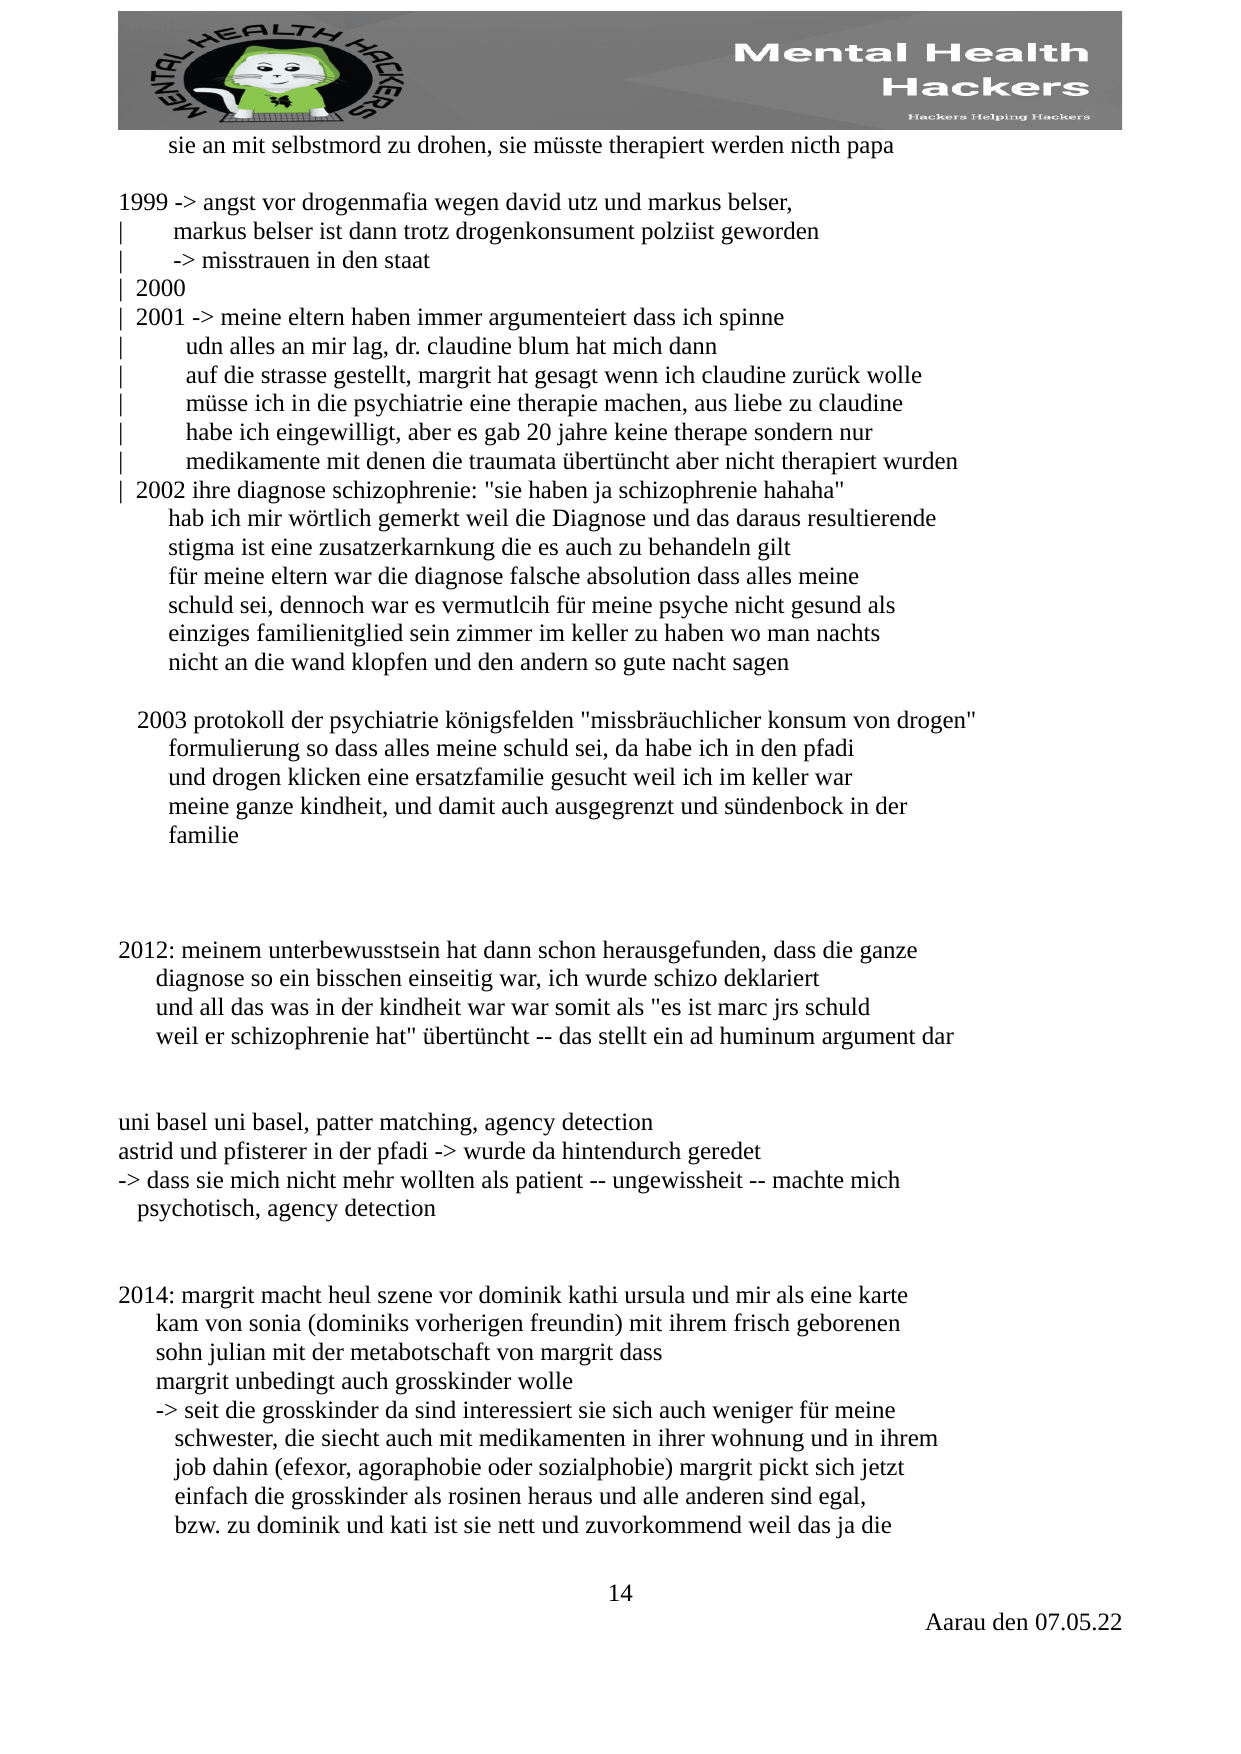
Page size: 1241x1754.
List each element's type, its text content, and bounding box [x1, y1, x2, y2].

text | udn alles an mir lag, dr. claudine blum hat mich dann [118, 331, 1122, 360]
text 2014: margrit macht heul szene vor dominik kathi ursula und mir als eine karte [118, 1280, 1122, 1308]
text diagnose so ein bisschen einseitig war, ich wurde schizo deklariert [118, 963, 1122, 992]
text und drogen klicken eine ersatzfamilie gesucht weil ich im keller war [118, 762, 1122, 791]
text | markus belser ist dann trotz drogenkonsument polziist geworden [118, 216, 1122, 245]
text | -> misstrauen in den staat [118, 245, 1122, 273]
text einfach die grosskinder als rosinen heraus und alle anderen sind egal, [118, 1481, 1122, 1510]
text sie an mit selbstmord zu drohen, sie müsste therapiert werden nicth papa [118, 130, 1122, 158]
text sohn julian mit der metabotschaft von margrit dass [118, 1337, 1122, 1366]
picture [118, 11, 1123, 130]
text bzw. zu dominik und kati ist sie nett und zuvorkommend weil das ja die [118, 1510, 1122, 1538]
text nicht an die wand klopfen und den andern so gute nacht sagen [118, 647, 1122, 676]
text margrit unbedingt auch grosskinder wolle [118, 1366, 1122, 1395]
text formulierung so dass alles meine schuld sei, da habe ich in den pfadi [118, 733, 1122, 762]
text kam von sonia (dominiks vorherigen freundin) mit ihrem frisch geborenen [118, 1308, 1122, 1337]
text schuld sei, dennoch war es vermutlcih für meine psyche nicht gesund als [118, 590, 1122, 618]
text stigma ist eine zusatzerkarnkung die es auch zu behandeln gilt [118, 532, 1122, 561]
text einziges familienitglied sein zimmer im keller zu haben wo man nachts [118, 618, 1122, 647]
text astrid und pfisterer in der pfadi -> wurde da hintendurch geredet [118, 1136, 1122, 1165]
text 2003 protokoll der psychiatrie königsfelden "missbräuchlicher konsum von drogen" [118, 705, 1122, 733]
text | 2001 -> meine eltern haben immer argumenteiert dass ich spinne [118, 302, 1122, 331]
text | medikamente mit denen die traumata übertüncht aber nicht therapiert wurden [118, 446, 1122, 475]
text für meine eltern war die diagnose falsche absolution dass alles meine [118, 561, 1122, 590]
text und all das was in der kindheit war war somit als "es ist marc jrs schuld [118, 992, 1122, 1021]
text weil er schizophrenie hat" übertüncht -- das stellt ein ad huminum argument dar [118, 1021, 1122, 1050]
text job dahin (efexor, agoraphobie oder sozialphobie) margrit pickt sich jetzt [118, 1452, 1122, 1481]
text -> seit die grosskinder da sind interessiert sie sich auch weniger für meine [118, 1395, 1122, 1423]
text -> dass sie mich nicht mehr wollten als patient -- ungewissheit -- machte mich [118, 1165, 1122, 1193]
text psychotisch, agency detection [118, 1193, 1122, 1222]
text | müsse ich in die psychiatrie eine therapie machen, aus liebe zu claudine [118, 388, 1122, 417]
text | auf die strasse gestellt, margrit hat gesagt wenn ich claudine zurück wolle [118, 360, 1122, 388]
text schwester, die siecht auch mit medikamenten in ihrer wohnung und in ihrem [118, 1423, 1122, 1452]
text familie [118, 820, 1122, 848]
text hab ich mir wörtlich gemerkt weil die Diagnose und das daraus resultierende [118, 503, 1122, 532]
text | habe ich eingewilligt, aber es gab 20 jahre keine therape sondern nur [118, 417, 1122, 446]
text meine ganze kindheit, und damit auch ausgegrenzt und sündenbock in der [118, 791, 1122, 820]
text uni basel uni basel, patter matching, agency detection [118, 1107, 1122, 1136]
text 2012: meinem unterbewusstsein hat dann schon herausgefunden, dass die ganze [118, 935, 1122, 963]
text | 2000 [118, 273, 1122, 302]
text | 2002 ihre diagnose schizophrenie: "sie haben ja schizophrenie hahaha" [118, 475, 1122, 503]
text 1999 -> angst vor drogenmafia wegen david utz und markus belser, [118, 187, 1122, 216]
